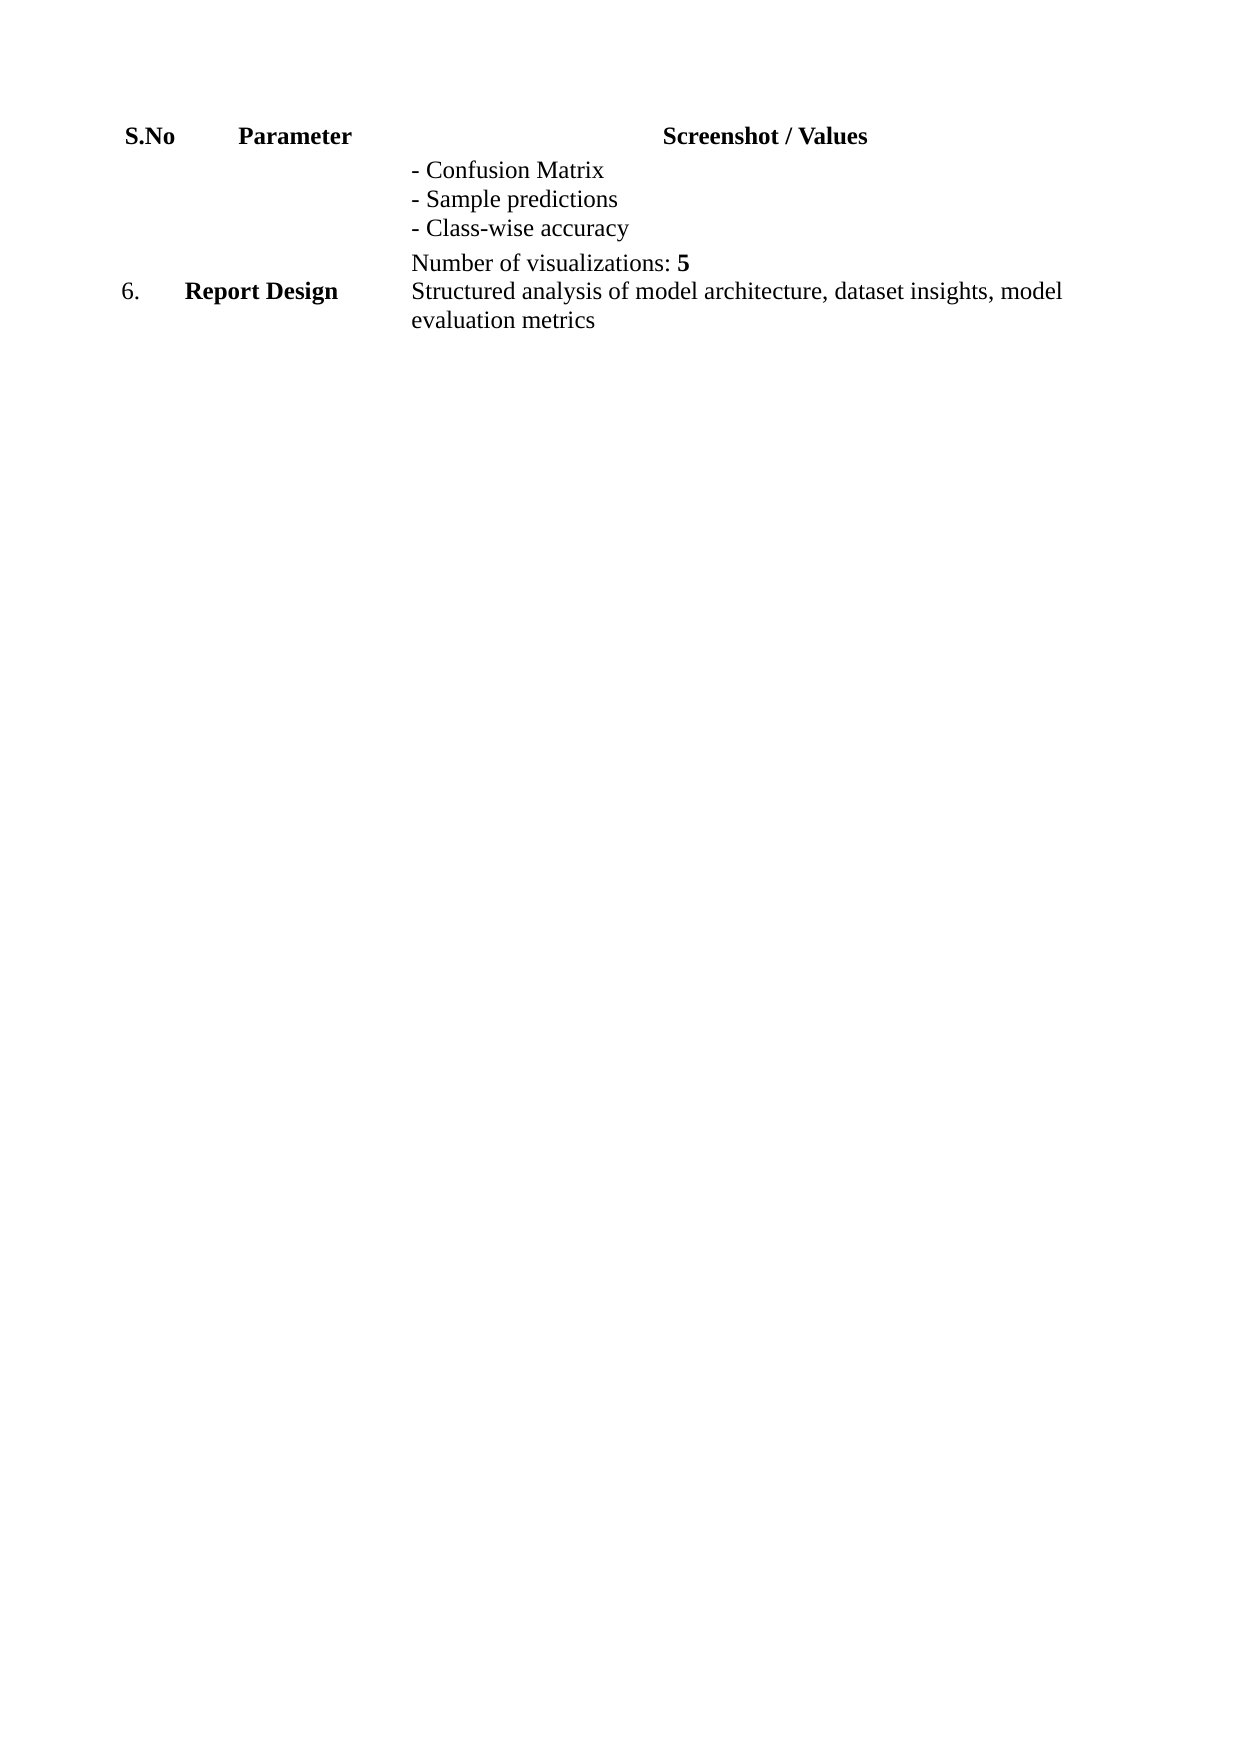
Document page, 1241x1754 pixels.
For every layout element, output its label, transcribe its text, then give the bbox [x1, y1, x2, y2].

table_cell - Confusion Matrix - Sample predictions - Class-wise accuracy [408, 153, 1122, 245]
table_cell Number of visualizations: 5 Structured analysis of model architecture, dataset insights, model evaluation metrics [408, 245, 1122, 337]
table_header Parameter [182, 118, 408, 153]
table_cell Report Design [182, 245, 408, 337]
table_cell 6. [118, 245, 182, 337]
table_header S.No [118, 118, 182, 153]
table_cell [118, 153, 182, 245]
table_header Screenshot / Values [408, 118, 1122, 153]
table_cell [182, 153, 408, 245]
